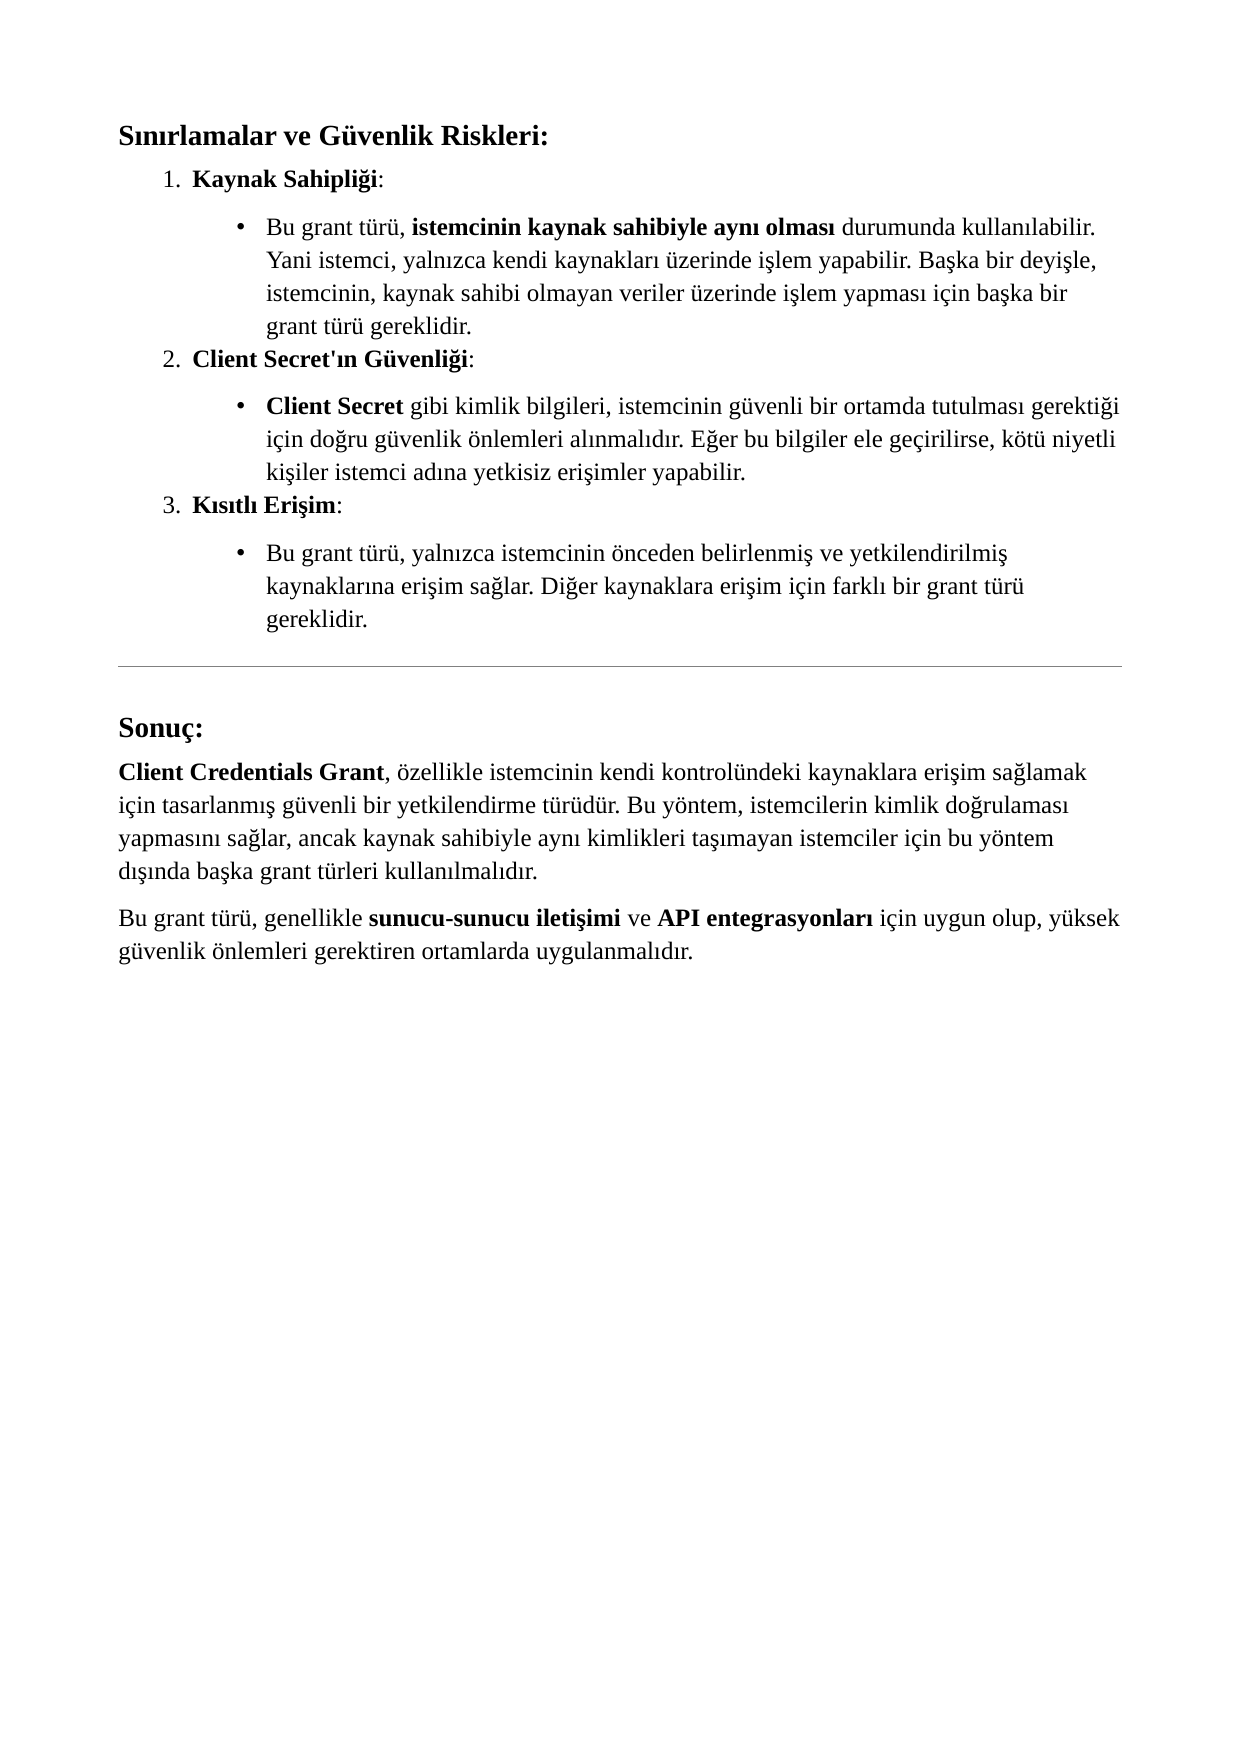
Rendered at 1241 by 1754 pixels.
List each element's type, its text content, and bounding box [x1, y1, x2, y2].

text Bu grant türü, genellikle sunucu-sunucu iletişimi ve API entegrasyonları için uygun olup, yüksek güvenlik önlemleri gerektiren ortamlarda uygulanmalıdır. [118, 903, 1122, 965]
list Client Secret'ın Güvenliği: [162, 344, 1122, 373]
list Client Secret gibi kimlik bilgileri, istemcinin güvenli bir ortamda tutulması gerektiği için doğru güvenlik önlemleri alınmalıdır. Eğer bu bilgiler ele geçirilirse, kötü niyetli kişiler istemci adına yetkisiz erişimler yapabilir. [236, 391, 1122, 486]
list Kaynak Sahipliği: [162, 164, 1122, 193]
text Client Credentials Grant, özellikle istemcinin kendi kontrolündeki kaynaklara erişim sağlamak için tasarlanmış güvenli bir yetkilendirme türüdür. Bu yöntem, istemcilerin kimlik doğrulaması yapmasını sağlar, ancak kaynak sahibiyle aynı kimlikleri taşımayan istemciler için bu yöntem dışında başka grant türleri kullanılmalıdır. [118, 757, 1122, 884]
list Bu grant türü, yalnızca istemcinin önceden belirlenmiş ve yetkilendirilmiş kaynaklarına erişim sağlar. Diğer kaynaklara erişim için farklı bir grant türü gereklidir. [236, 538, 1122, 633]
subtitle Sonuç: [118, 711, 1122, 744]
subtitle Sınırlamalar ve Güvenlik Riskleri: [118, 118, 1122, 152]
list Bu grant türü, istemcinin kaynak sahibiyle aynı olması durumunda kullanılabilir. Yani istemci, yalnızca kendi kaynakları üzerinde işlem yapabilir. Başka bir deyişle, istemcinin, kaynak sahibi olmayan veriler üzerinde işlem yapması için başka bir grant türü gereklidir. [236, 212, 1122, 339]
list Kısıtlı Erişim: [162, 491, 1122, 519]
